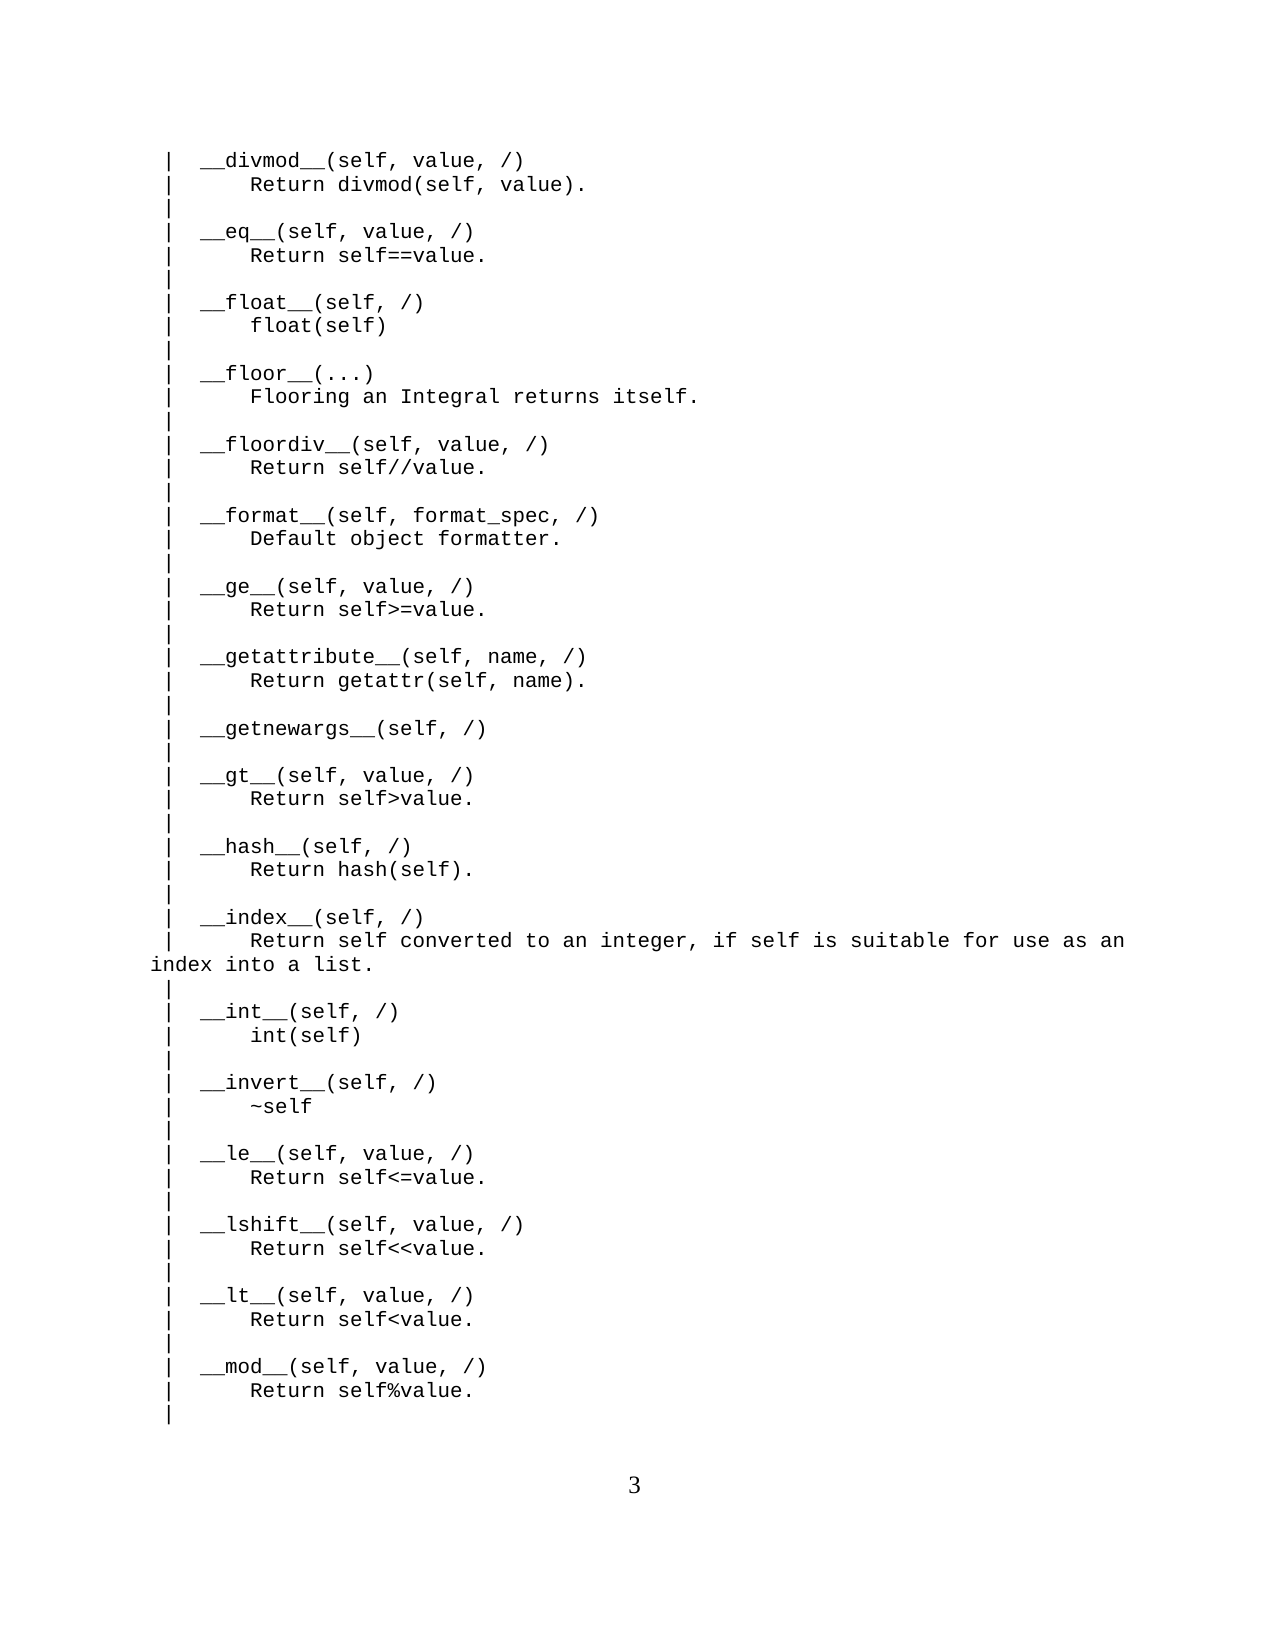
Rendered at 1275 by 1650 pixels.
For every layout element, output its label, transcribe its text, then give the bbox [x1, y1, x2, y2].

text | __hash__(self, /) [150, 836, 1125, 859]
text | Return self==value. [150, 244, 1125, 268]
text | Return self converted to an integer, if self is suitable for use as an index into a list. [150, 930, 1125, 978]
text | __ge__(self, value, /) [150, 576, 1125, 599]
text | [150, 339, 1125, 363]
text | Return getattr(self, name). [150, 670, 1125, 694]
text | __format__(self, format_spec, /) [150, 505, 1125, 528]
text | __lt__(self, value, /) [150, 1285, 1125, 1309]
text | [150, 1403, 1125, 1427]
text | Return self>value. [150, 788, 1125, 812]
text | [150, 410, 1125, 434]
text | __getattribute__(self, name, /) [150, 647, 1125, 670]
text | float(self) [150, 316, 1125, 339]
text | [150, 1261, 1125, 1285]
text | [150, 812, 1125, 836]
text | __int__(self, /) [150, 1001, 1125, 1025]
text | __lshift__(self, value, /) [150, 1214, 1125, 1238]
text | __divmod__(self, value, /) [150, 150, 1125, 174]
text | Return self//value. [150, 457, 1125, 481]
text | [150, 1048, 1125, 1072]
text | [150, 1332, 1125, 1356]
text | __index__(self, /) [150, 907, 1125, 930]
text | [150, 481, 1125, 505]
text | __eq__(self, value, /) [150, 221, 1125, 244]
text | __floordiv__(self, value, /) [150, 434, 1125, 457]
text | [150, 552, 1125, 576]
text | __mod__(self, value, /) [150, 1356, 1125, 1379]
text | Default object formatter. [150, 528, 1125, 552]
text | [150, 978, 1125, 1001]
text | [150, 1190, 1125, 1214]
text | Return self<<value. [150, 1238, 1125, 1261]
text | Flooring an Integral returns itself. [150, 386, 1125, 410]
text | Return self<value. [150, 1309, 1125, 1332]
text | Return hash(self). [150, 859, 1125, 883]
text | __gt__(self, value, /) [150, 765, 1125, 788]
text | Return divmod(self, value). [150, 174, 1125, 197]
text | __le__(self, value, /) [150, 1143, 1125, 1167]
text | Return self<=value. [150, 1167, 1125, 1190]
text | [150, 741, 1125, 765]
text | [150, 623, 1125, 647]
text | __getnewargs__(self, /) [150, 717, 1125, 741]
text | int(self) [150, 1025, 1125, 1048]
text | __floor__(...) [150, 363, 1125, 386]
text | Return self>=value. [150, 599, 1125, 623]
text | ~self [150, 1096, 1125, 1119]
text | [150, 694, 1125, 717]
text | __float__(self, /) [150, 292, 1125, 316]
text | [150, 883, 1125, 907]
text | [150, 1119, 1125, 1143]
text | [150, 268, 1125, 292]
text | Return self%value. [150, 1379, 1125, 1403]
text | __invert__(self, /) [150, 1072, 1125, 1096]
text | [150, 197, 1125, 221]
